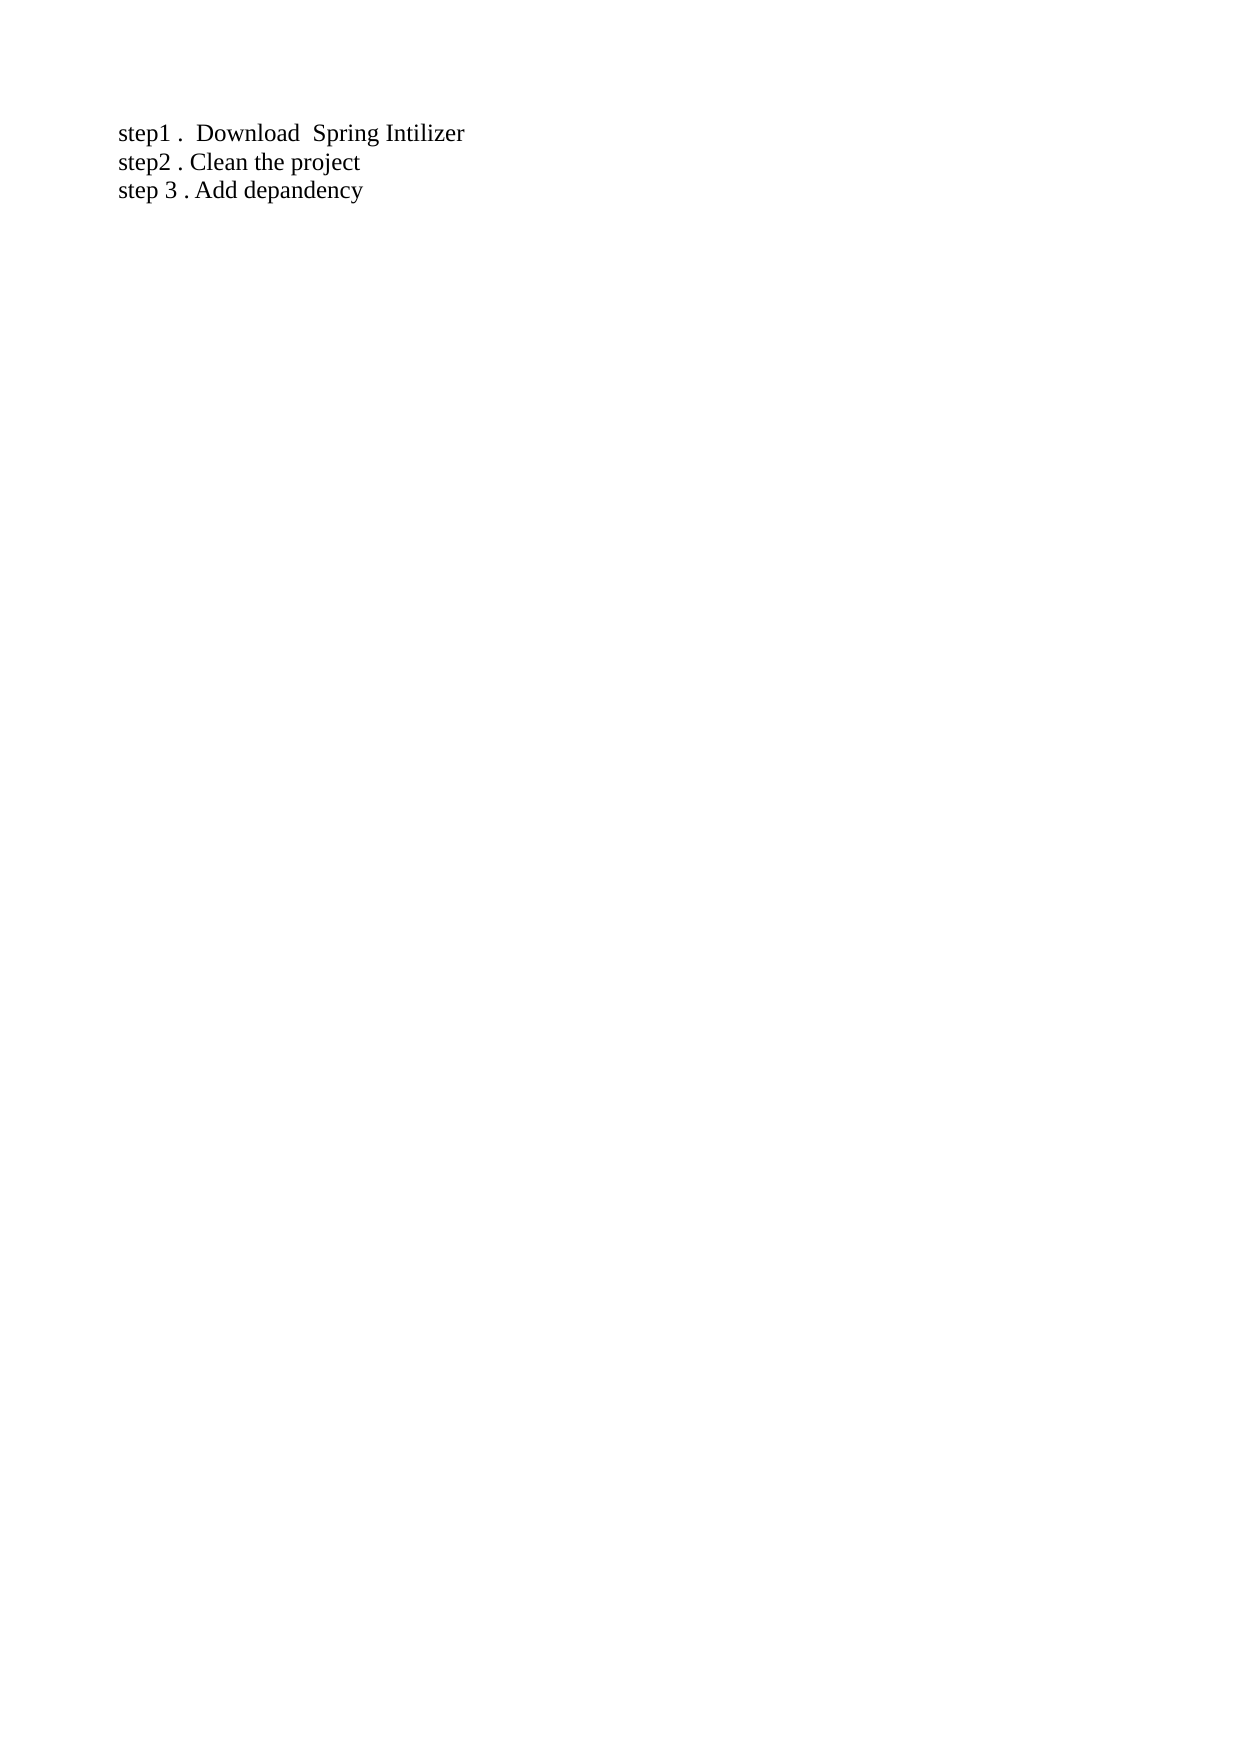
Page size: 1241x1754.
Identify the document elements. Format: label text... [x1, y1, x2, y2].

text step1 . Download Spring Intilizer [118, 118, 1122, 147]
text step 3 . Add depandency [118, 176, 1122, 204]
text step2 . Clean the project [118, 147, 1122, 176]
